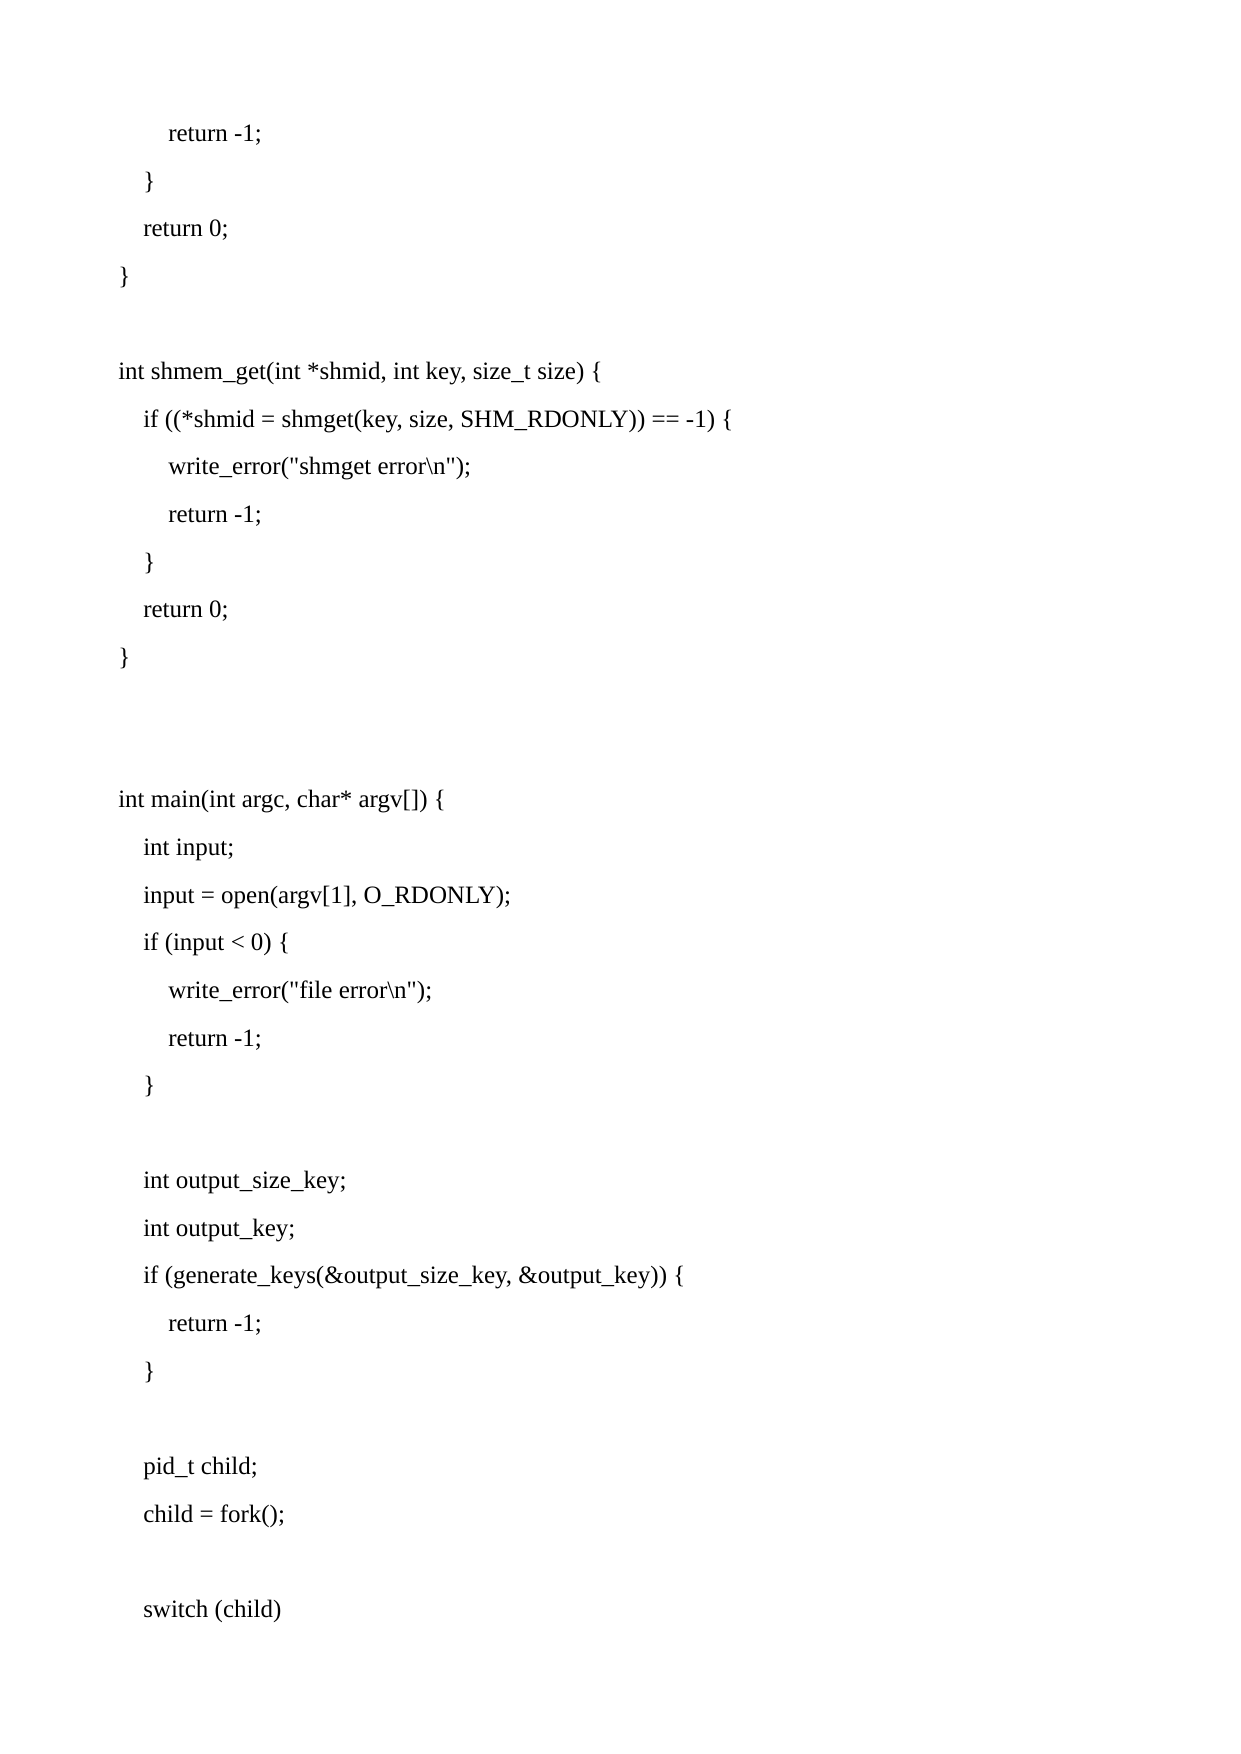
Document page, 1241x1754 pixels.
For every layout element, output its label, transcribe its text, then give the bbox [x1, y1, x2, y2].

text } [118, 261, 1122, 290]
text int output_key; [118, 1213, 1122, 1242]
text } [118, 1356, 1122, 1384]
text } [118, 642, 1122, 671]
text } [118, 166, 1122, 194]
text input = open(argv[1], O_RDONLY); [118, 880, 1122, 908]
text int input; [118, 832, 1122, 861]
text int output_size_key; [118, 1165, 1122, 1194]
text write_error("file error\n"); [118, 975, 1122, 1004]
text return 0; [118, 213, 1122, 242]
text switch (child) [118, 1594, 1122, 1623]
text child = fork(); [118, 1499, 1122, 1527]
text pid_t child; [118, 1451, 1122, 1480]
text write_error("shmget error\n"); [118, 451, 1122, 480]
text int shmem_get(int *shmid, int key, size_t size) { [118, 356, 1122, 385]
text return 0; [118, 594, 1122, 623]
text if (input < 0) { [118, 927, 1122, 956]
text if (generate_keys(&output_size_key, &output_key)) { [118, 1261, 1122, 1289]
text } [118, 1070, 1122, 1099]
text } [118, 547, 1122, 575]
text int main(int argc, char* argv[]) { [118, 784, 1122, 813]
text return -1; [118, 118, 1122, 147]
text return -1; [118, 499, 1122, 528]
text if ((*shmid = shmget(key, size, SHM_RDONLY)) == -1) { [118, 404, 1122, 432]
text return -1; [118, 1308, 1122, 1337]
text return -1; [118, 1023, 1122, 1051]
